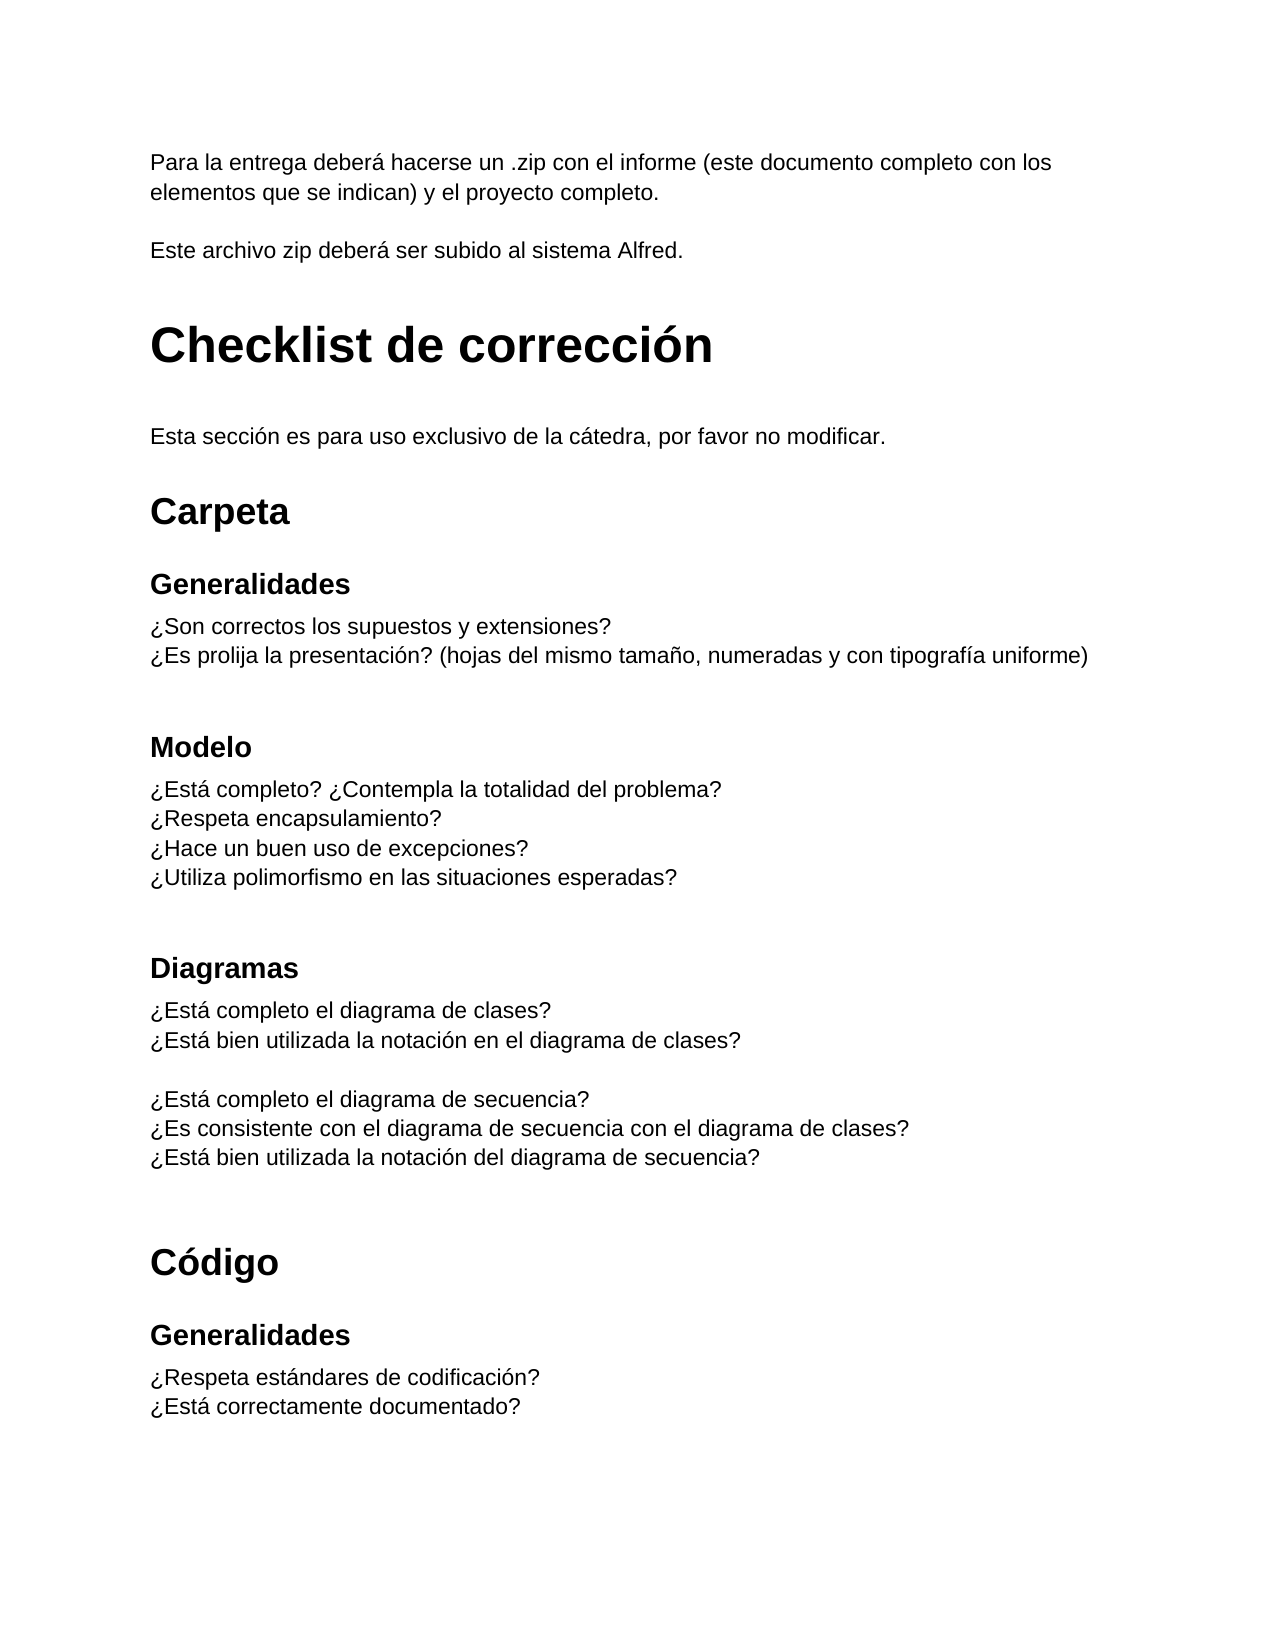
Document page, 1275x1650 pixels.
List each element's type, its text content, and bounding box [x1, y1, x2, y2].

text Este archivo zip deberá ser subido al sistema Alfred. [150, 238, 1125, 264]
text ¿Está completo el diagrama de secuencia? [150, 1086, 1125, 1112]
text Esta sección es para uso exclusivo de la cátedra, por favor no modificar. [150, 423, 1125, 449]
text ¿Respeta estándares de codificación? [150, 1364, 1125, 1390]
text ¿Es consistente con el diagrama de secuencia con el diagrama de clases? [150, 1116, 1125, 1141]
subtitle Modelo [150, 731, 1125, 763]
subtitle Checklist de corrección [150, 317, 1125, 373]
text ¿Utiliza polimorfismo en las situaciones esperadas? [150, 864, 1125, 890]
text ¿Son correctos los supuestos y extensiones? [150, 613, 1125, 639]
text ¿Es prolija la presentación? (hojas del mismo tamaño, numeradas y con tipografía uniforme) [150, 643, 1125, 668]
text ¿Hace un buen uso de excepciones? [150, 835, 1125, 861]
subtitle Generalidades [150, 568, 1125, 600]
text ¿Está correctamente documentado? [150, 1394, 1125, 1419]
subtitle Código [150, 1241, 1125, 1283]
text ¿Está bien utilizada la notación en el diagrama de clases? [150, 1028, 1125, 1053]
subtitle Diagramas [150, 952, 1125, 985]
text ¿Está bien utilizada la notación del diagrama de secuencia? [150, 1145, 1125, 1171]
text ¿Respeta encapsulamiento? [150, 806, 1125, 831]
text ¿Está completo? ¿Contempla la totalidad del problema? [150, 776, 1125, 802]
text ¿Está completo el diagrama de clases? [150, 998, 1125, 1024]
subtitle Carpeta [150, 490, 1125, 532]
subtitle Generalidades [150, 1319, 1125, 1351]
text Para la entrega deberá hacerse un .zip con el informe (este documento completo con los elementos que se indican) y el proyecto completo. [150, 150, 1125, 205]
